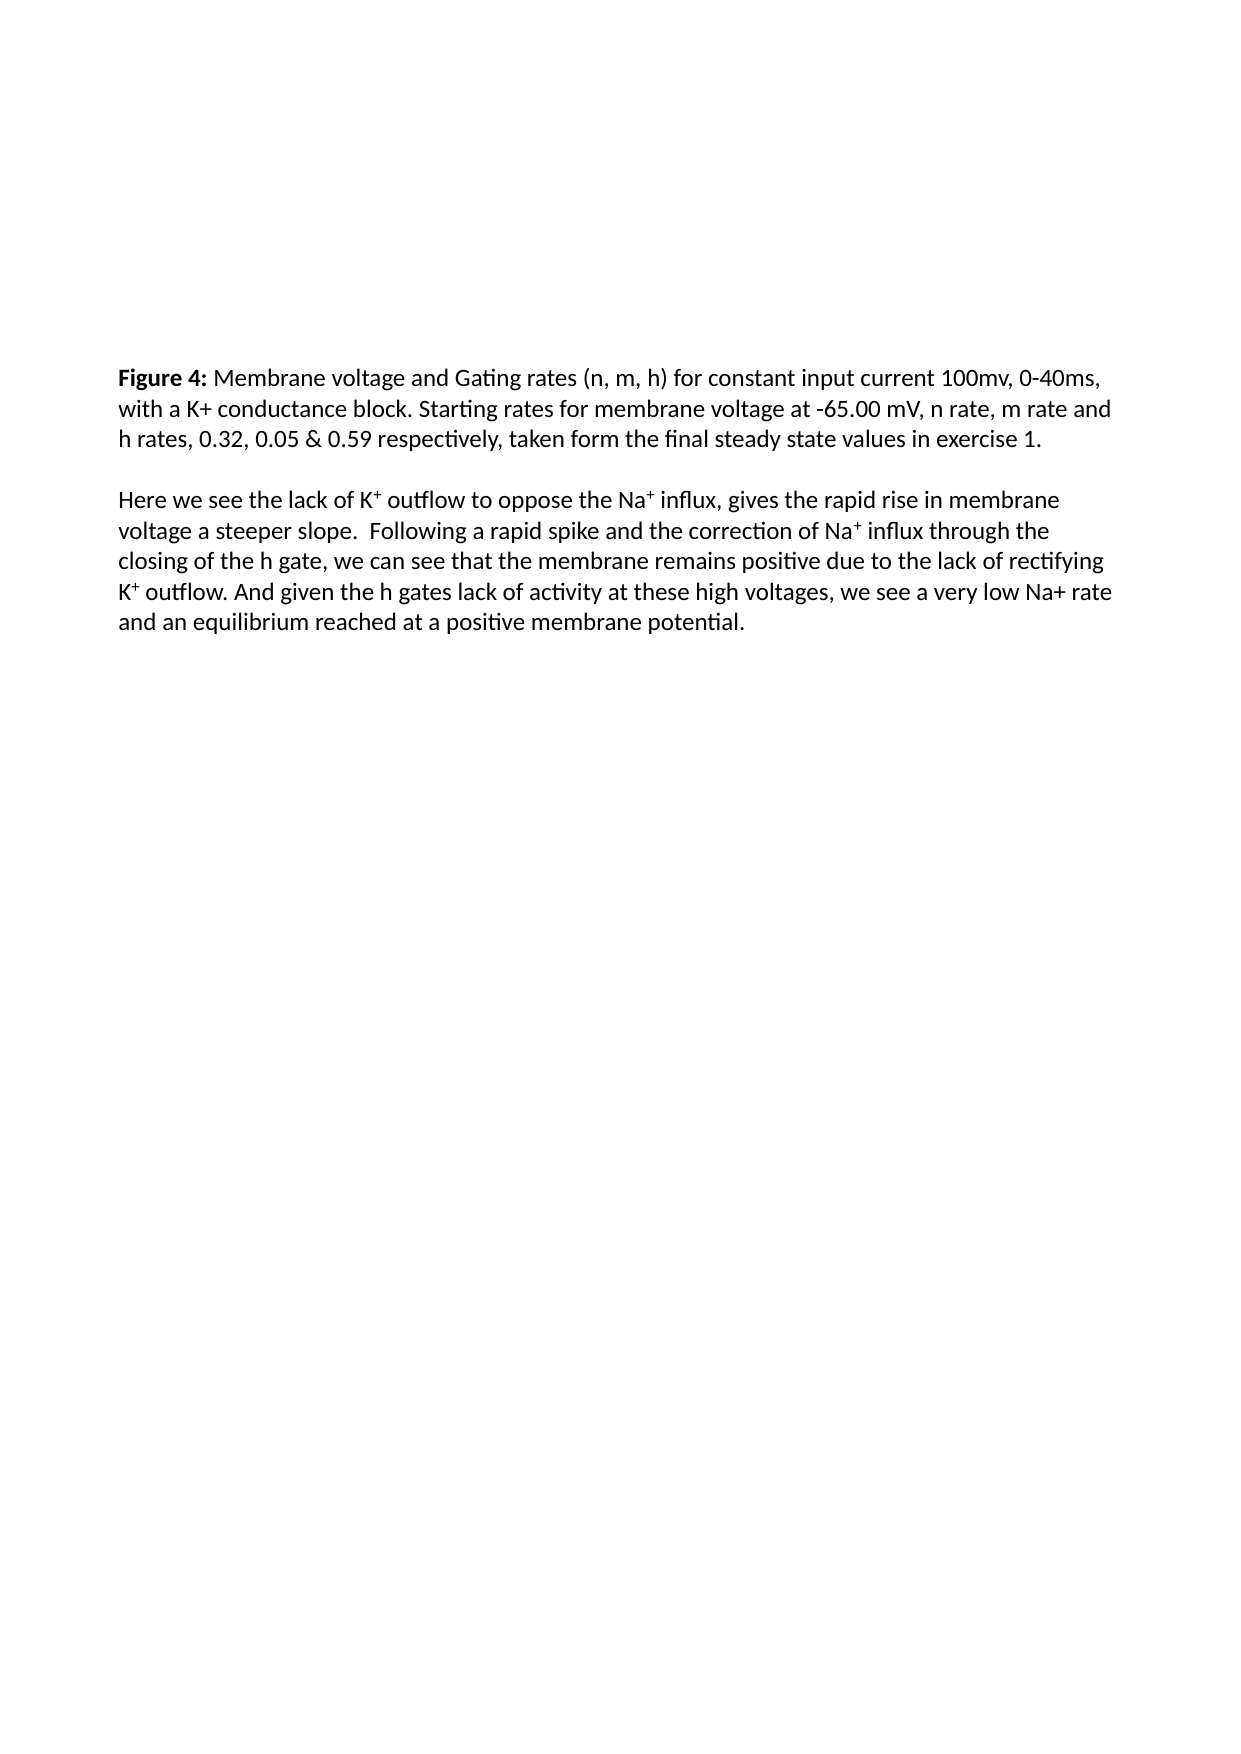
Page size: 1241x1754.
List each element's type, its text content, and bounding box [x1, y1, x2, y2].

text Figure 4: Membrane voltage and Gating rates (n, m, h) for constant input current 100mv, 0-40ms, with a K+ conductance block. Starting rates for membrane voltage at -65.00 mV, n rate, m rate and h rates, 0.32, 0.05 & 0.59 respectively, taken form the final steady state values in exercise 1. [118, 362, 1122, 454]
text Here we see the lack of K+ outflow to oppose the Na+ influx, gives the rapid rise in membrane voltage a steeper slope. Following a rapid spike and the correction of Na+ influx through the closing of the h gate, we can see that the membrane remains positive due to the lack of rectifying K+ outflow. And given the h gates lack of activity at these high voltages, we see a very low Na+ rate and an equilibrium reached at a positive membrane potential. [118, 484, 1122, 637]
